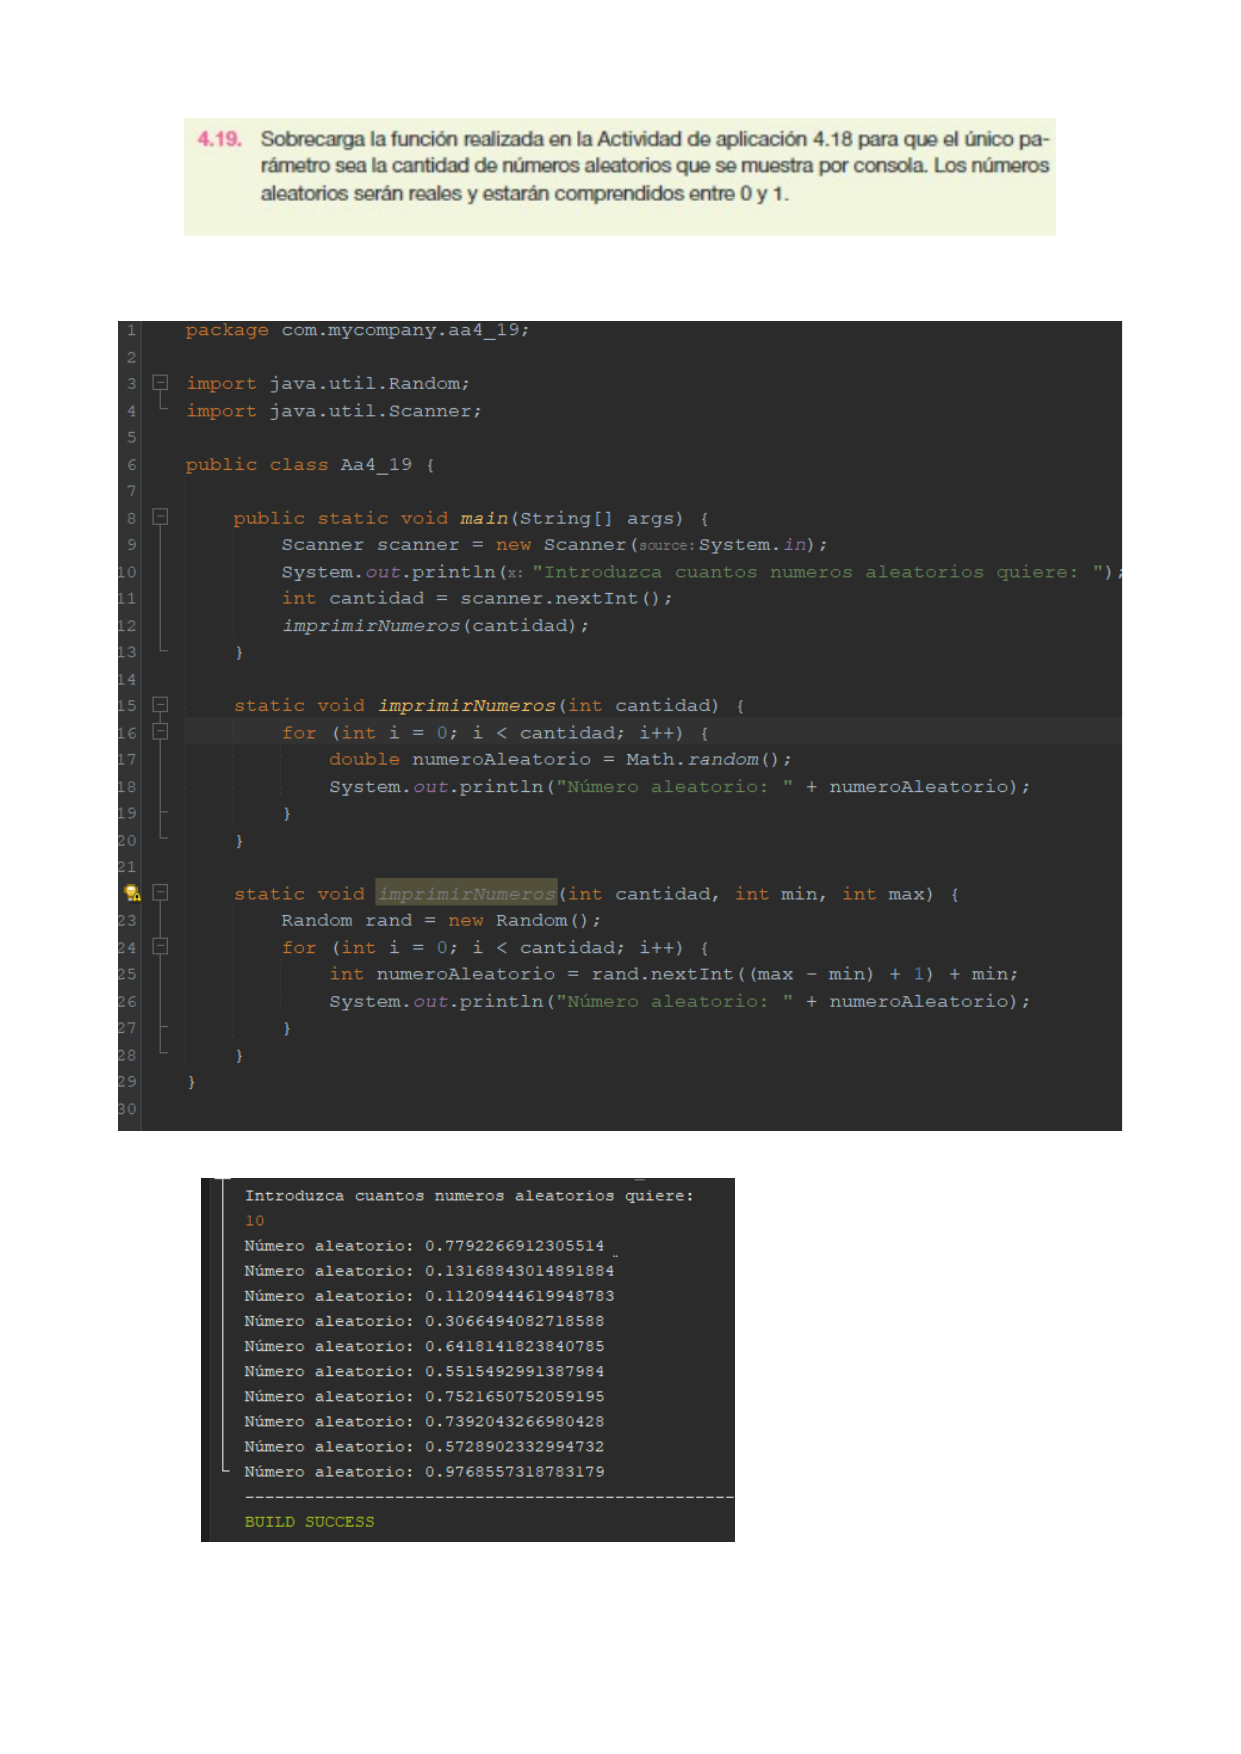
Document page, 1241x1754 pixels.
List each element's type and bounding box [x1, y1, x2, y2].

picture [201, 1178, 735, 1542]
picture [118, 321, 1123, 1131]
picture [183, 118, 1057, 236]
